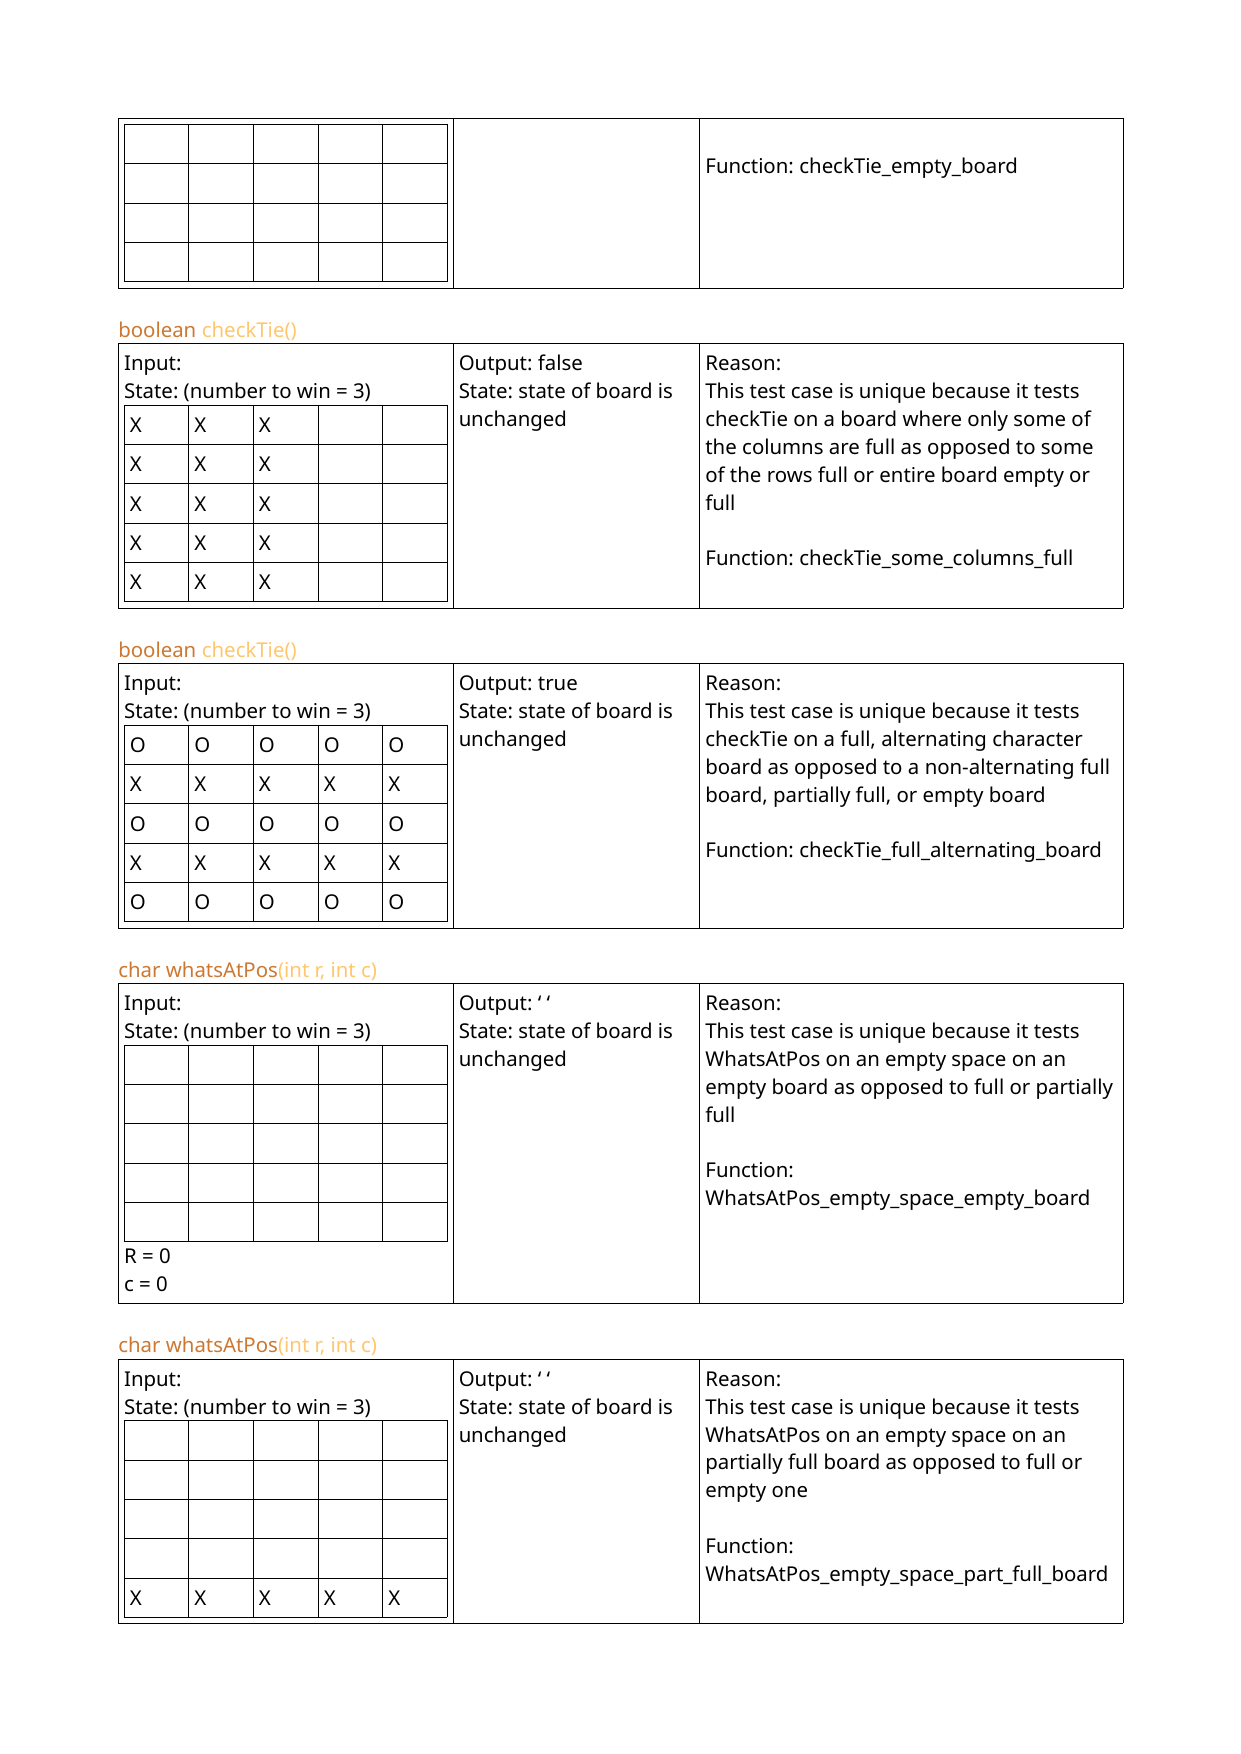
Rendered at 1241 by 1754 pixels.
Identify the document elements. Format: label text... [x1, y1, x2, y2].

table_cell X [189, 524, 253, 562]
table_cell [254, 1164, 318, 1202]
table_cell [125, 1164, 188, 1202]
table_cell [319, 1164, 382, 1202]
table_cell [189, 1085, 253, 1123]
table_header X [189, 406, 253, 444]
table_cell O [189, 804, 253, 843]
table_header Input: State: (number to win = 3) [119, 664, 453, 927]
table_header [125, 1421, 188, 1459]
table_cell [125, 1203, 188, 1241]
table_cell [319, 524, 382, 562]
table_cell [189, 204, 253, 242]
table_cell [383, 1124, 447, 1163]
table_cell X [125, 524, 188, 562]
table_cell [319, 204, 382, 242]
table_header O [319, 726, 382, 764]
table_cell [125, 1085, 188, 1123]
table_cell [383, 484, 447, 523]
table_header O [383, 726, 447, 764]
table_header O [125, 726, 188, 764]
table_cell [383, 1164, 447, 1202]
table_header Output: ‘ ‘ State: state of board is unchanged [454, 1360, 699, 1623]
table_cell [383, 204, 447, 242]
table_header [319, 406, 382, 444]
table_cell X [125, 844, 188, 882]
table_cell [383, 1539, 447, 1578]
table_header [125, 1046, 188, 1084]
table_cell [189, 1500, 253, 1538]
table_cell O [125, 804, 188, 843]
table_cell X [383, 765, 447, 803]
table_cell [319, 484, 382, 523]
table_cell [254, 164, 318, 203]
table_header [319, 1046, 382, 1084]
table_cell [319, 1539, 382, 1578]
table_cell [189, 243, 253, 281]
table_cell [254, 204, 318, 242]
table_cell X [319, 844, 382, 882]
table_header O [189, 726, 253, 764]
table_cell O [125, 883, 188, 921]
table_cell O [383, 804, 447, 843]
table_header [383, 406, 447, 444]
table_cell X [254, 445, 318, 483]
table_header Output: true State: state of board is unchanged [454, 664, 699, 927]
table_cell X [254, 844, 318, 882]
table_cell [319, 1203, 382, 1241]
table_cell O [254, 883, 318, 921]
table_cell [319, 1461, 382, 1499]
text boolean checkTie() [118, 635, 1122, 663]
table_cell X [189, 445, 253, 483]
table_cell O [254, 804, 318, 843]
table_cell X [189, 484, 253, 523]
table_cell X [383, 844, 447, 882]
table_header [383, 1046, 447, 1084]
table_cell O [319, 804, 382, 843]
table_cell X [125, 484, 188, 523]
table_cell X [254, 563, 318, 601]
table_cell [189, 1164, 253, 1202]
table_cell [383, 1203, 447, 1241]
table_cell X [125, 765, 188, 803]
table_cell X [125, 1579, 188, 1617]
table_header [189, 1046, 253, 1084]
text char whatsAtPos(int r, int c) [118, 955, 1122, 983]
table_cell [125, 1500, 188, 1538]
table_cell X [189, 563, 253, 601]
table_cell X [319, 1579, 382, 1617]
table_cell X [383, 1579, 447, 1617]
table_cell X [189, 1579, 253, 1617]
table_cell [319, 1124, 382, 1163]
table_header Input: State: (number to win = 3) [119, 344, 453, 607]
table_header [119, 119, 453, 287]
table_cell X [125, 563, 188, 601]
table_cell [189, 164, 253, 203]
table_cell [319, 445, 382, 483]
text boolean checkTie() [118, 315, 1122, 343]
table_cell [254, 1085, 318, 1123]
table_cell [125, 243, 188, 281]
table_cell X [254, 524, 318, 562]
table_cell [254, 1539, 318, 1578]
table_header [254, 1421, 318, 1459]
table_cell X [254, 765, 318, 803]
table_cell [254, 125, 318, 163]
table_header O [254, 726, 318, 764]
table_header Output: false State: state of board is unchanged [454, 344, 699, 607]
table_cell [383, 164, 447, 203]
table_cell [319, 125, 382, 163]
table_cell [319, 243, 382, 281]
table_cell X [254, 484, 318, 523]
table_header [319, 1421, 382, 1459]
table_cell [254, 1124, 318, 1163]
table_cell [189, 1124, 253, 1163]
table_cell [254, 243, 318, 281]
table_cell [383, 1461, 447, 1499]
table_header X [125, 406, 188, 444]
table_cell [383, 125, 447, 163]
table_cell [383, 1085, 447, 1123]
table_cell X [254, 1579, 318, 1617]
table_header Reason: This test case is unique because it tests checkTie on a board where only some of the columns are full as opposed to some of the rows full or entire board empty or full Function: checkTie_some_columns_full [700, 344, 1123, 607]
table_header Input: State: (number to win = 3) R = 0 c = 0 [119, 984, 453, 1303]
table_header Reason: This test case is unique because it tests WhatsAtPos on an empty space on an partially full board as opposed to full or empty one Function: WhatsAtPos_empty_space_part_full_board [700, 1360, 1123, 1623]
table_cell O [383, 883, 447, 921]
table_cell X [319, 765, 382, 803]
table_cell [383, 524, 447, 562]
table_cell X [189, 844, 253, 882]
table_header Input: State: (number to win = 3) [119, 1360, 453, 1623]
table_cell [125, 1124, 188, 1163]
table_cell [319, 164, 382, 203]
text char whatsAtPos(int r, int c) [118, 1331, 1122, 1359]
table_cell [125, 1461, 188, 1499]
table_cell [254, 1203, 318, 1241]
table_cell X [125, 445, 188, 483]
table_cell [254, 1500, 318, 1538]
table_cell [189, 1203, 253, 1241]
table_cell [125, 125, 188, 163]
table_cell [319, 563, 382, 601]
table_header Output: ‘ ‘ State: state of board is unchanged [454, 984, 699, 1303]
table_header Reason: This test case is unique because it tests WhatsAtPos on an empty space on an empty board as opposed to full or partially full Function: WhatsAtPos_empty_space_empty_board [700, 984, 1123, 1303]
table_cell [319, 1085, 382, 1123]
table_cell [189, 1539, 253, 1578]
table_header [254, 1046, 318, 1084]
table_header X [254, 406, 318, 444]
table_cell [125, 1539, 188, 1578]
table_cell [254, 1461, 318, 1499]
table_cell [383, 1500, 447, 1538]
table_cell [383, 243, 447, 281]
table_cell [125, 164, 188, 203]
table_cell [383, 563, 447, 601]
table_cell [189, 1461, 253, 1499]
table_header [189, 1421, 253, 1459]
table_cell [125, 204, 188, 242]
table_header Reason: This test case is unique because it tests checkTie on a full, alternating character board as opposed to a non-alternating full board, partially full, or empty board Function: checkTie_full_alternating_board [700, 664, 1123, 927]
table_cell O [319, 883, 382, 921]
table_cell [189, 125, 253, 163]
table_cell X [189, 765, 253, 803]
table_header Function: checkTie_empty_board [700, 119, 1123, 287]
table_cell O [189, 883, 253, 921]
table_header [383, 1421, 447, 1459]
table_cell [319, 1500, 382, 1538]
table_header [454, 119, 699, 287]
table_cell [383, 445, 447, 483]
